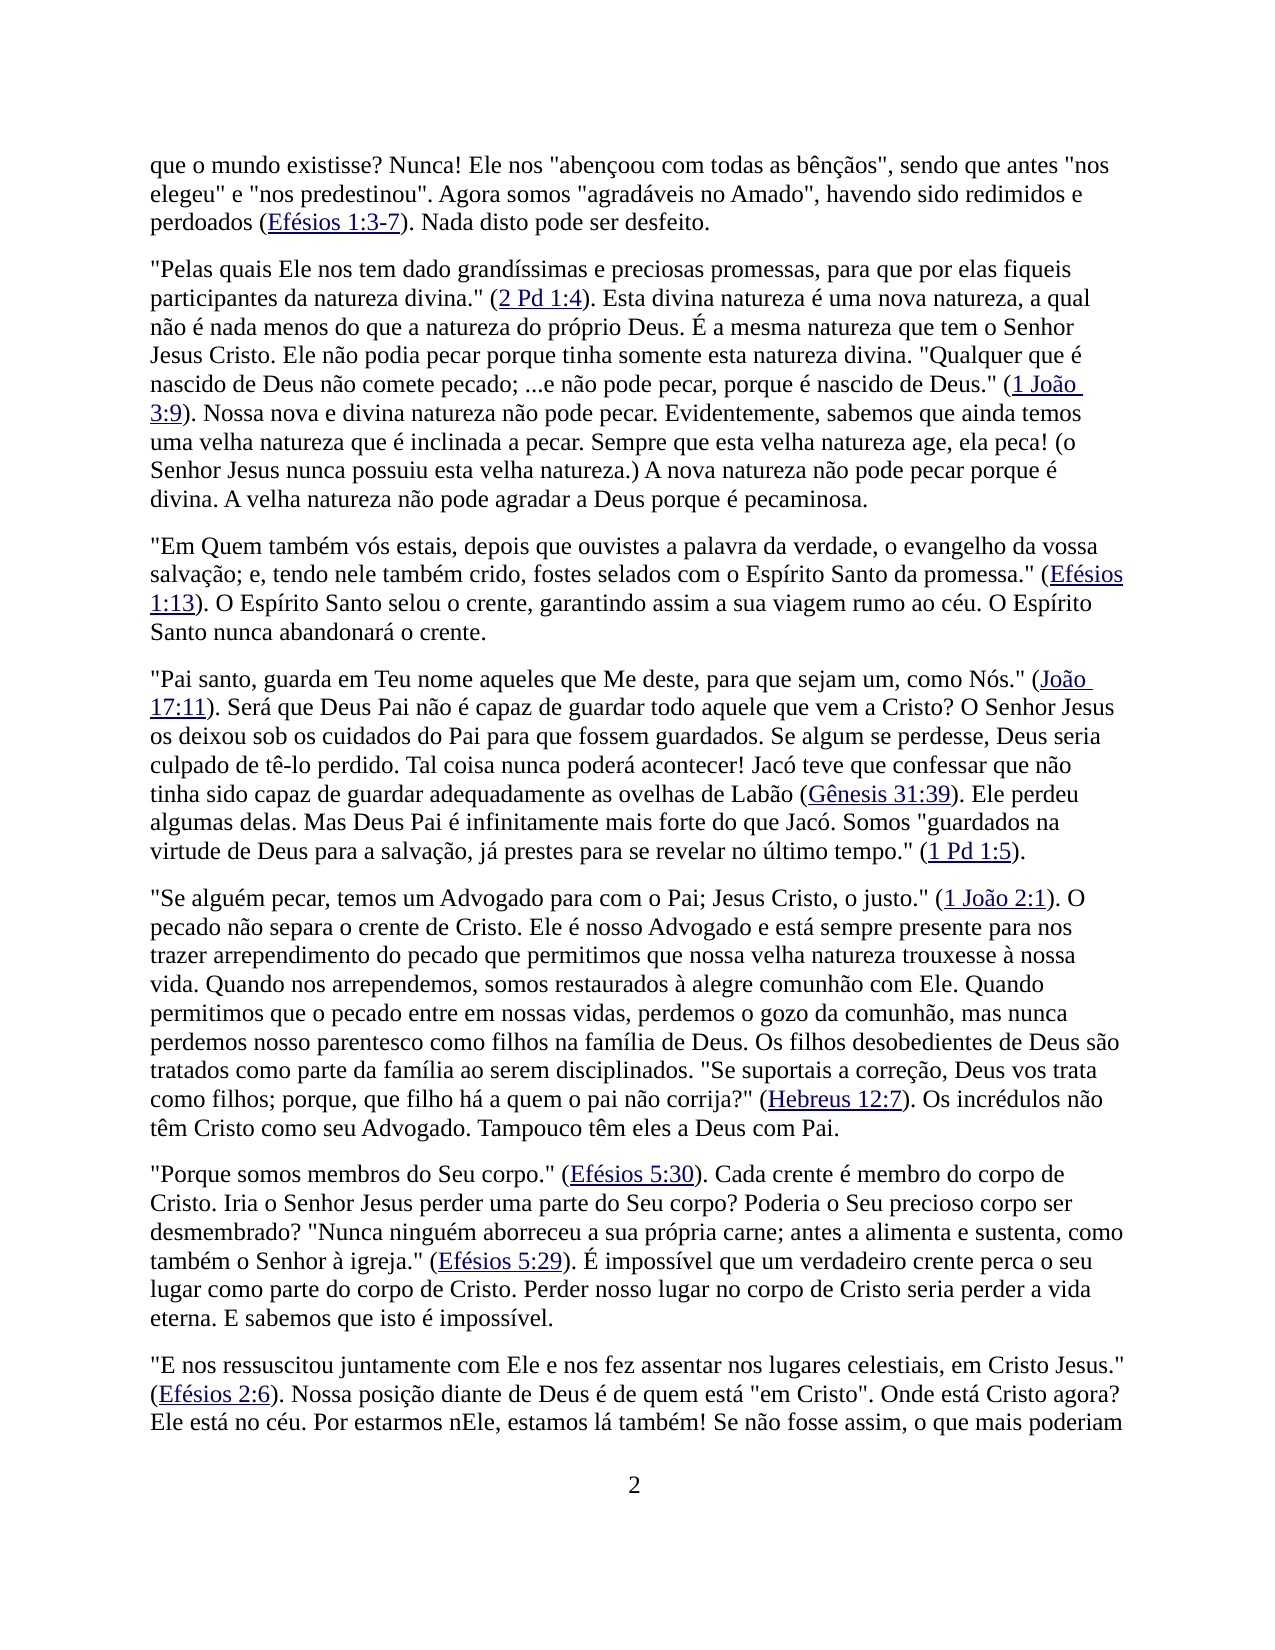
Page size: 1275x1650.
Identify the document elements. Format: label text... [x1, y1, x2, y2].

text que o mundo existisse? Nunca! Ele nos "abençoou com todas as bênçãos", sendo que antes "nos elegeu" e "nos predestinou". Agora somos "agradáveis no Amado", havendo sido redimidos e perdoados (Efésios 1:3-7). Nada disto pode ser desfeito. [150, 150, 1125, 236]
text "E nos ressuscitou juntamente com Ele e nos fez assentar nos lugares celestiais, em Cristo Jesus." (Efésios 2:6). Nossa posição diante de Deus é de quem está "em Cristo". Onde está Cristo agora? Ele está no céu. Por estarmos nEle, estamos lá também! Se não fosse assim, o que mais poderiam [150, 1350, 1125, 1436]
text "Pelas quais Ele nos tem dado grandíssimas e preciosas promessas, para que por elas fiqueis participantes da natureza divina." (2 Pd 1:4). Esta divina natureza é uma nova natureza, a qual não é nada menos do que a natureza do próprio Deus. É a mesma natureza que tem o Senhor Jesus Cristo. Ele não podia pecar porque tinha somente esta natureza divina. "Qualquer que é nascido de Deus não comete pecado; ...e não pode pecar, porque é nascido de Deus." (1 João 3:9). Nossa nova e divina natureza não pode pecar. Evidentemente, sabemos que ainda temos uma velha natureza que é inclinada a pecar. Sempre que esta velha natureza age, ela peca! (o Senhor Jesus nunca possuiu esta velha natureza.) A nova natureza não pode pecar porque é divina. A velha natureza não pode agradar a Deus porque é pecaminosa. [150, 254, 1125, 513]
text "Em Quem também vós estais, depois que ouvistes a palavra da verdade, o evangelho da vossa salvação; e, tendo nele também crido, fostes selados com o Espírito Santo da promessa." (Efésios 1:13). O Espírito Santo selou o crente, garantindo assim a sua viagem rumo ao céu. O Espírito Santo nunca abandonará o crente. [150, 531, 1125, 646]
text "Pai santo, guarda em Teu nome aqueles que Me deste, para que sejam um, como Nós." (João 17:11). Será que Deus Pai não é capaz de guardar todo aquele que vem a Cristo? O Senhor Jesus os deixou sob os cuidados do Pai para que fossem guardados. Se algum se perdesse, Deus seria culpado de tê-lo perdido. Tal coisa nunca poderá acontecer! Jacó teve que confessar que não tinha sido capaz de guardar adequadamente as ovelhas de Labão (Gênesis 31:39). Ele perdeu algumas delas. Mas Deus Pai é infinitamente mais forte do que Jacó. Somos "guardados na virtude de Deus para a salvação, já prestes para se revelar no último tempo." (1 Pd 1:5). [150, 664, 1125, 865]
text "Se alguém pecar, temos um Advogado para com o Pai; Jesus Cristo, o justo." (1 João 2:1). O pecado não separa o crente de Cristo. Ele é nosso Advogado e está sempre presente para nos trazer arrependimento do pecado que permitimos que nossa velha natureza trouxesse à nossa vida. Quando nos arrependemos, somos restaurados à alegre comunhão com Ele. Quando permitimos que o pecado entre em nossas vidas, perdemos o gozo da comunhão, mas nunca perdemos nosso parentesco como filhos na família de Deus. Os filhos desobedientes de Deus são tratados como parte da família ao serem disciplinados. "Se suportais a correção, Deus vos trata como filhos; porque, que filho há a quem o pai não corrija?" (Hebreus 12:7). Os incrédulos não têm Cristo como seu Advogado. Tampouco têm eles a Deus com Pai. [150, 883, 1125, 1142]
text "Porque somos membros do Seu corpo." (Efésios 5:30). Cada crente é membro do corpo de Cristo. Iria o Senhor Jesus perder uma parte do Seu corpo? Poderia o Seu precioso corpo ser desmembrado? "Nunca ninguém aborreceu a sua própria carne; antes a alimenta e sustenta, como também o Senhor à igreja." (Efésios 5:29). É impossível que um verdadeiro crente perca o seu lugar como parte do corpo de Cristo. Perder nosso lugar no corpo de Cristo seria perder a vida eterna. E sabemos que isto é impossível. [150, 1159, 1125, 1332]
